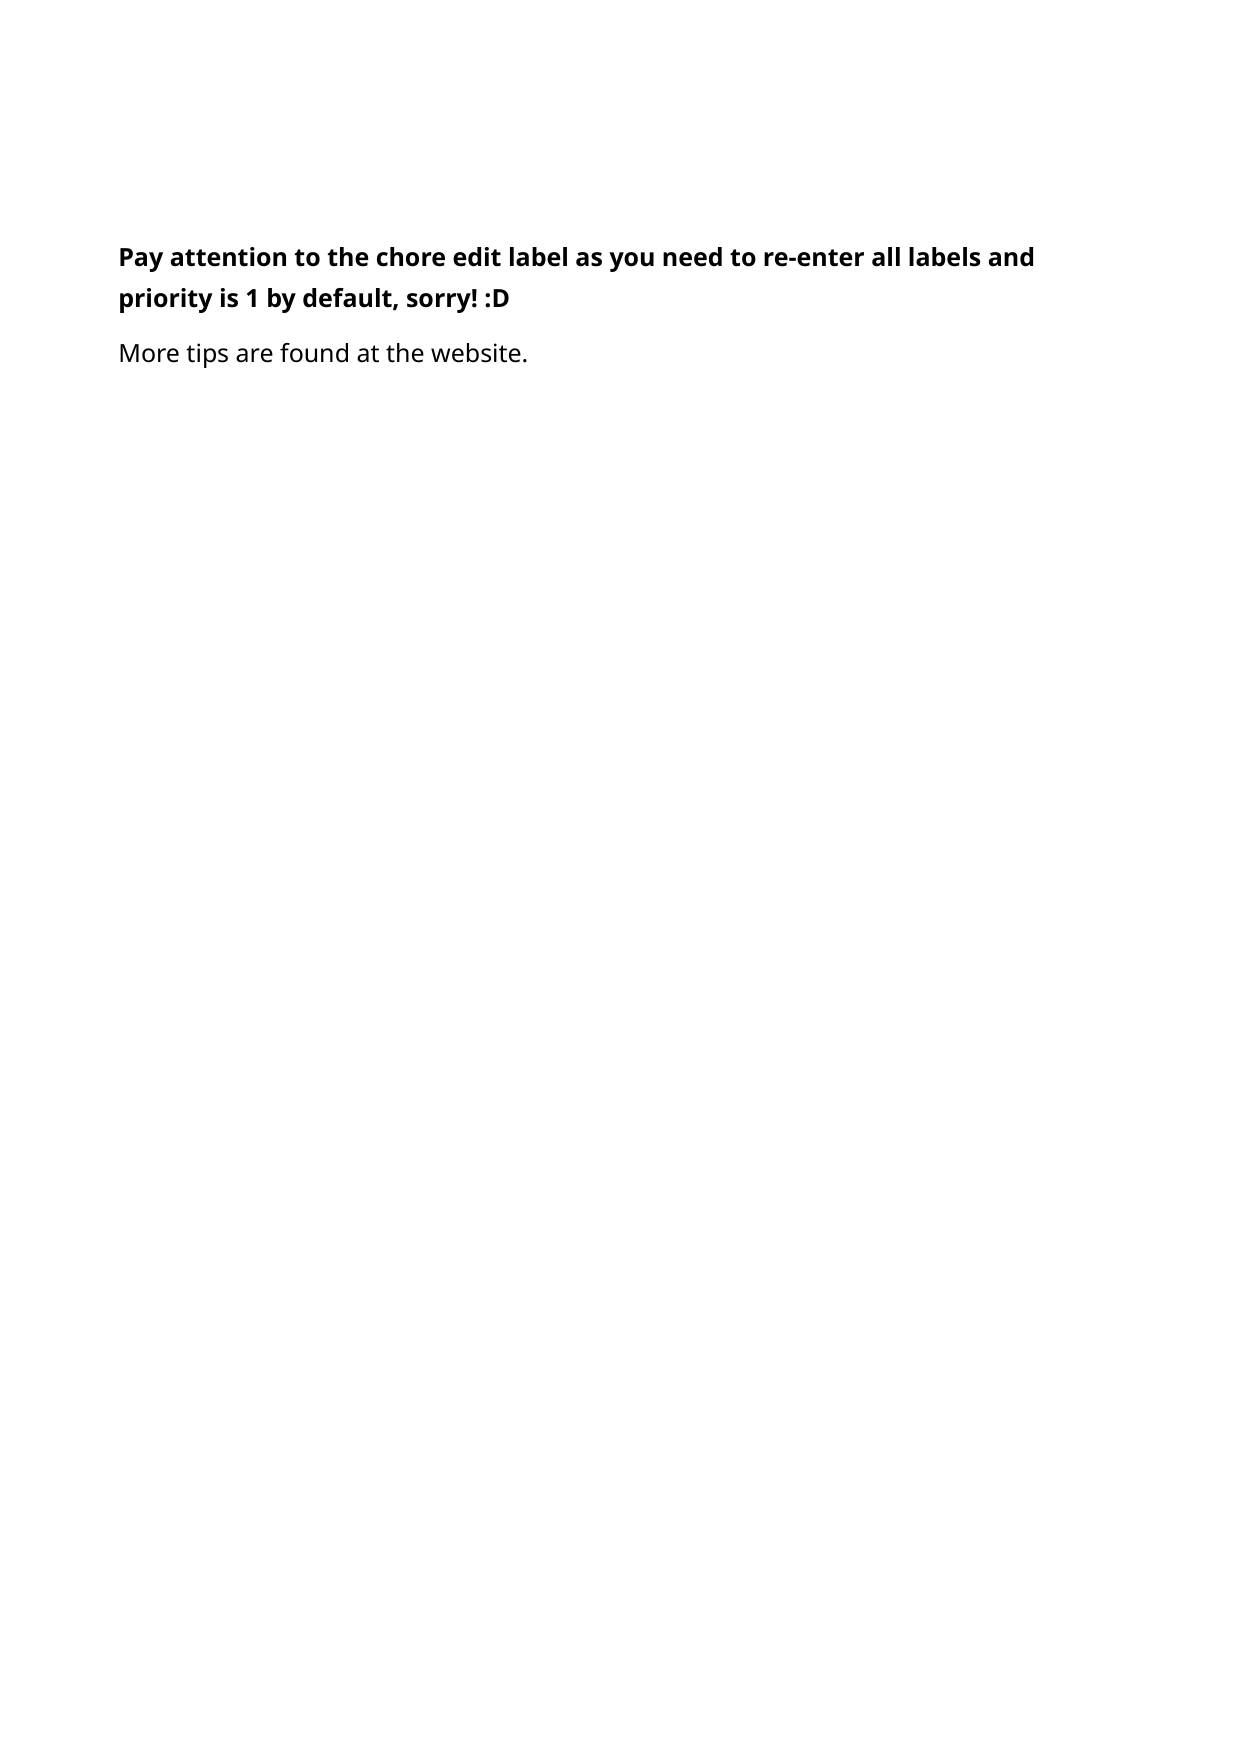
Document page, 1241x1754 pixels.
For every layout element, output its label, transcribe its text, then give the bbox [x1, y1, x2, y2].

text Pay attention to the chore edit label as you need to re-enter all labels and priority is 1 by default, sorry! :D [118, 240, 1122, 314]
text More tips are found at the website. [118, 336, 1122, 370]
